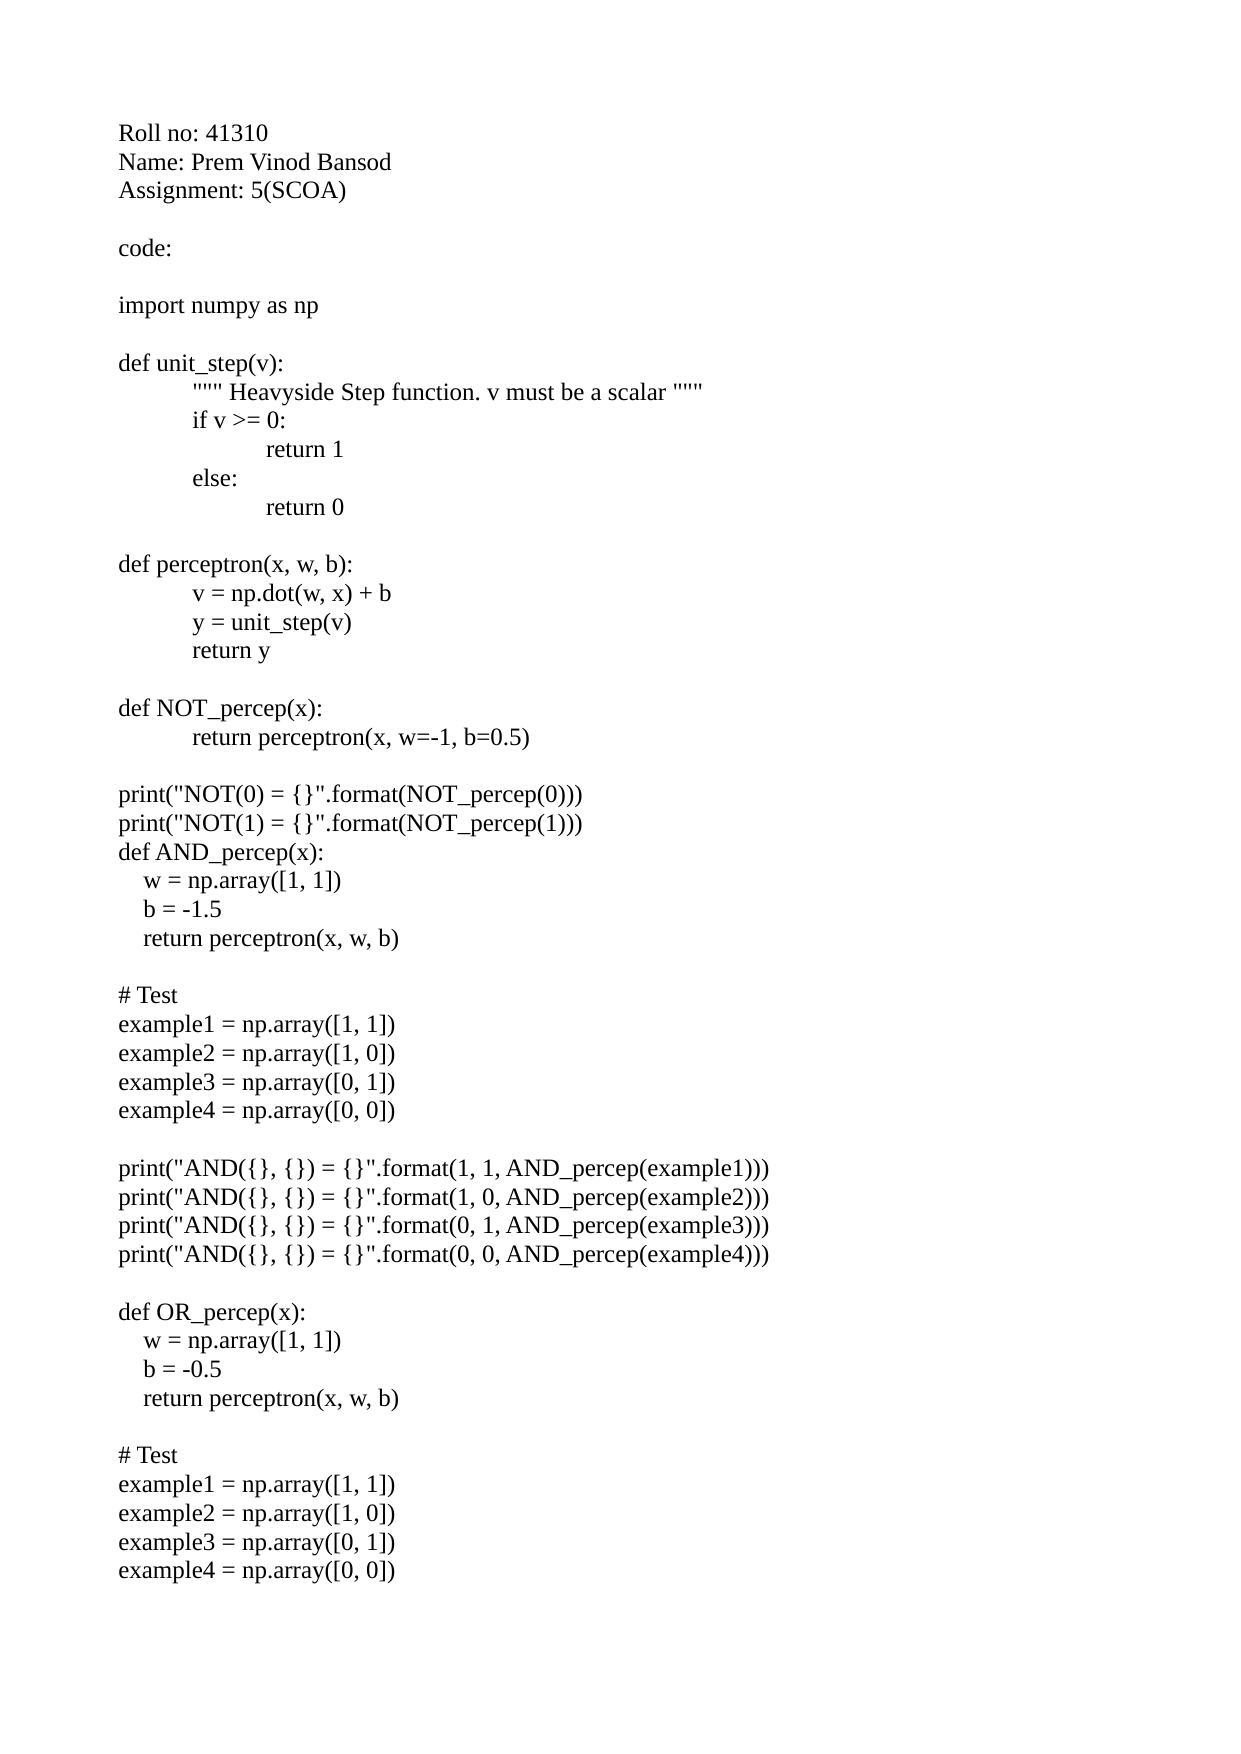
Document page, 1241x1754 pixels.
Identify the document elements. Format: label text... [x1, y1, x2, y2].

text return 0 [118, 492, 1122, 521]
text Assignment: 5(SCOA) [118, 176, 1122, 204]
text y = unit_step(v) [118, 607, 1122, 636]
text """ Heavyside Step function. v must be a scalar """ [118, 377, 1122, 406]
text else: [118, 463, 1122, 492]
text def OR_percep(x): [118, 1297, 1122, 1326]
text example1 = np.array([1, 1]) [118, 1469, 1122, 1498]
text example4 = np.array([0, 0]) [118, 1556, 1122, 1584]
text example4 = np.array([0, 0]) [118, 1096, 1122, 1124]
text print("AND({}, {}) = {}".format(0, 0, AND_percep(example4))) [118, 1239, 1122, 1268]
text return y [118, 636, 1122, 664]
text print("NOT(1) = {}".format(NOT_percep(1))) [118, 808, 1122, 837]
text example3 = np.array([0, 1]) [118, 1527, 1122, 1556]
text v = np.dot(w, x) + b [118, 578, 1122, 607]
text example2 = np.array([1, 0]) [118, 1038, 1122, 1067]
text code: [118, 233, 1122, 262]
text print("AND({}, {}) = {}".format(0, 1, AND_percep(example3))) [118, 1211, 1122, 1239]
text def unit_step(v): [118, 348, 1122, 377]
text import numpy as np [118, 291, 1122, 319]
text Roll no: 41310 [118, 118, 1122, 147]
text w = np.array([1, 1]) [118, 1326, 1122, 1354]
text print("NOT(0) = {}".format(NOT_percep(0))) [118, 779, 1122, 808]
text # Test [118, 1441, 1122, 1469]
text print("AND({}, {}) = {}".format(1, 0, AND_percep(example2))) [118, 1182, 1122, 1211]
text example1 = np.array([1, 1]) [118, 1009, 1122, 1038]
text print("AND({}, {}) = {}".format(1, 1, AND_percep(example1))) [118, 1153, 1122, 1182]
text example2 = np.array([1, 0]) [118, 1498, 1122, 1527]
text return 1 [118, 434, 1122, 463]
text example3 = np.array([0, 1]) [118, 1067, 1122, 1096]
text def AND_percep(x): [118, 837, 1122, 866]
text # Test [118, 981, 1122, 1009]
text return perceptron(x, w=-1, b=0.5) [118, 722, 1122, 751]
text def perceptron(x, w, b): [118, 549, 1122, 578]
text Name: Prem Vinod Bansod [118, 147, 1122, 176]
text b = -1.5 [118, 894, 1122, 923]
text return perceptron(x, w, b) [118, 923, 1122, 952]
text w = np.array([1, 1]) [118, 866, 1122, 894]
text if v >= 0: [118, 406, 1122, 434]
text def NOT_percep(x): [118, 693, 1122, 722]
text return perceptron(x, w, b) [118, 1383, 1122, 1412]
text b = -0.5 [118, 1354, 1122, 1383]
